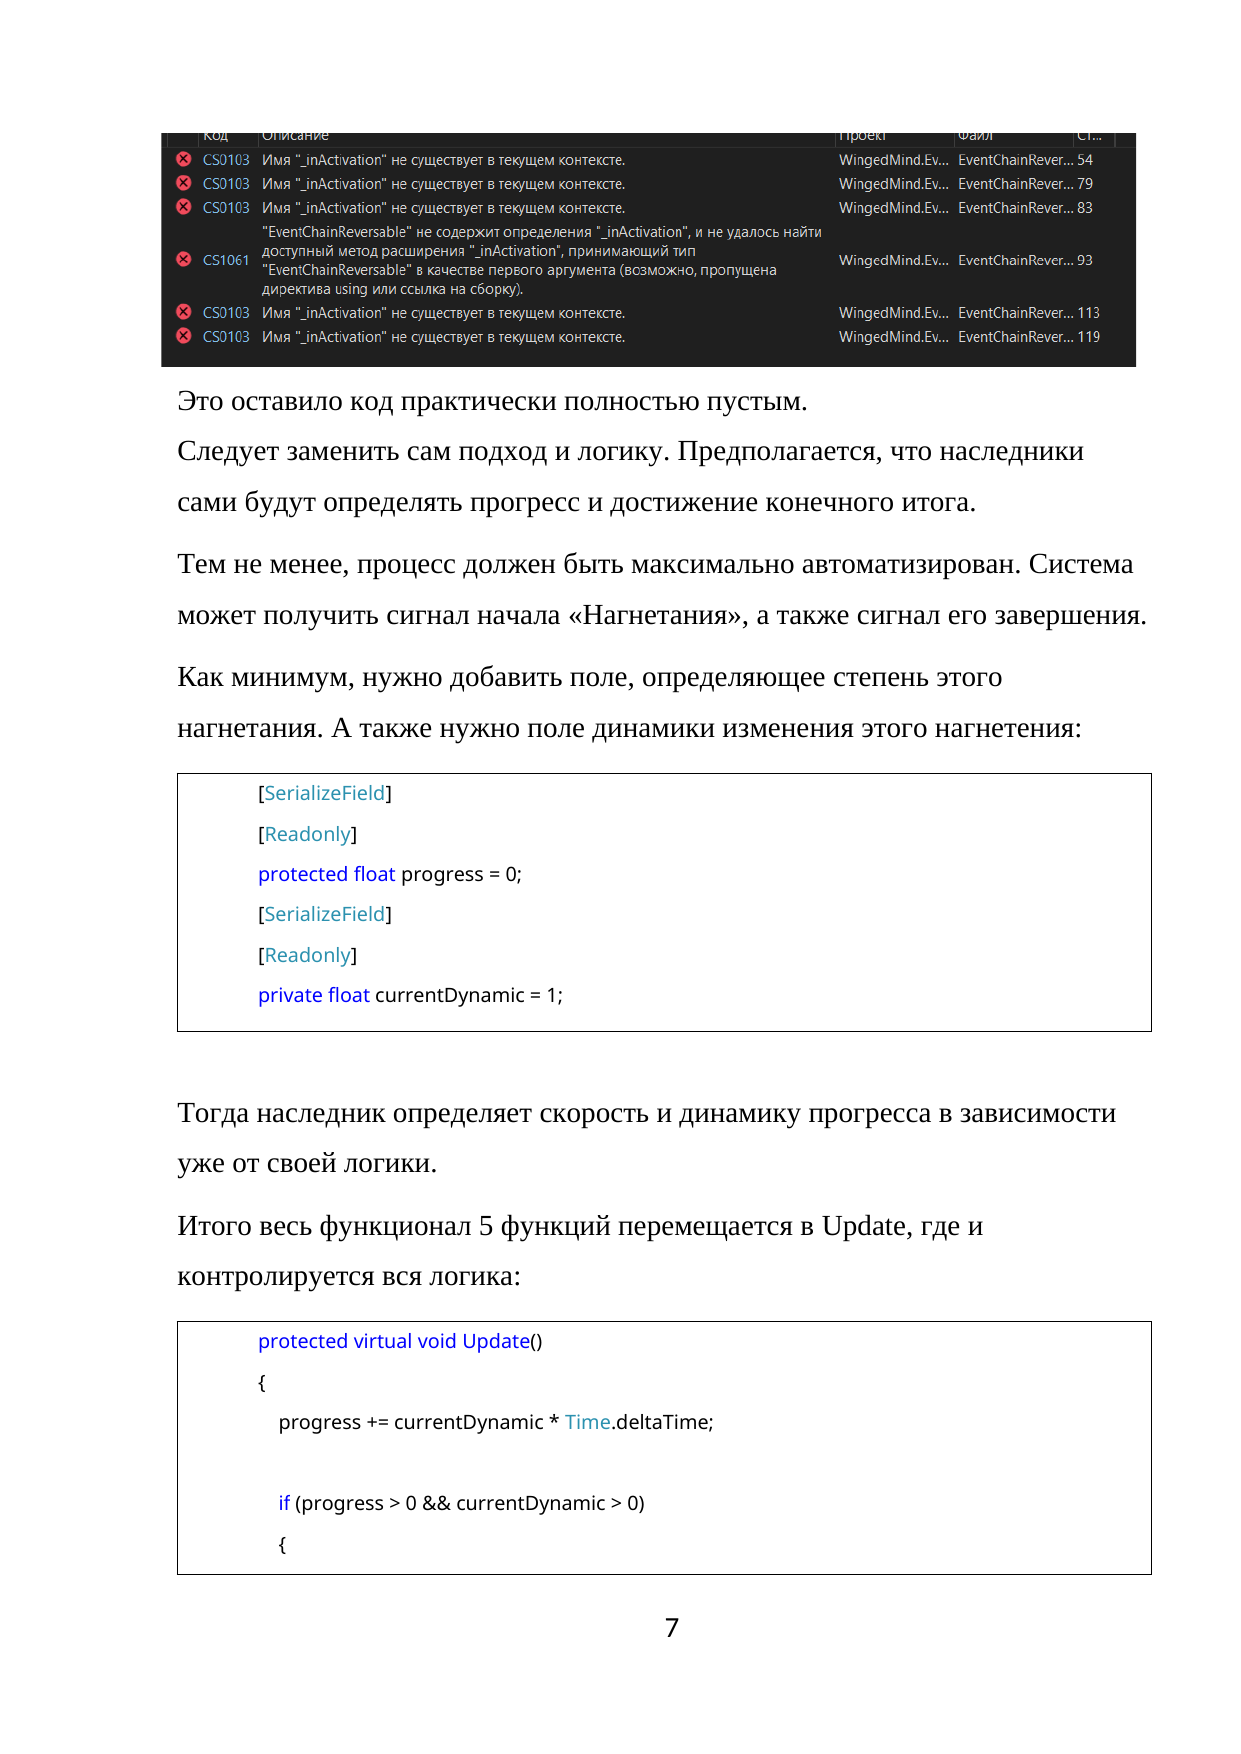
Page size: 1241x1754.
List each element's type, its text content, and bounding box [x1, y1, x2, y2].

table_header protected virtual void Update() { progress += currentDynamic * Time.deltaTime; if (progress > 0 && currentDynamic > 0) { [178, 1322, 1151, 1574]
table_header [SerializeField] [Readonly] protected float progress = 0; [SerializeField] [Readonly] private float currentDynamic = 1; [178, 774, 1151, 1031]
text Итого весь функционал 5 функций перемещается в Update, где и контролируется вся логика: [177, 1208, 1152, 1292]
text Как минимум, нужно добавить поле, определяющее степень этого нагнетания. А также нужно поле динамики изменения этого нагнетения: [177, 659, 1152, 743]
text Тем не менее, процесс должен быть максимально автоматизирован. Система может получить сигнал начала «Нагнетания», а также сигнал его завершения. [177, 546, 1152, 630]
text Тогда наследник определяет скорость и динамику прогресса в зависимости уже от своей логики. [177, 1095, 1152, 1179]
picture [161, 133, 1137, 367]
text Это оставило код практически полностью пустым. Следует заменить сам подход и логику. Предполагается, что наследники сами будут определять прогресс и достижение конечного итога. [177, 118, 1152, 517]
